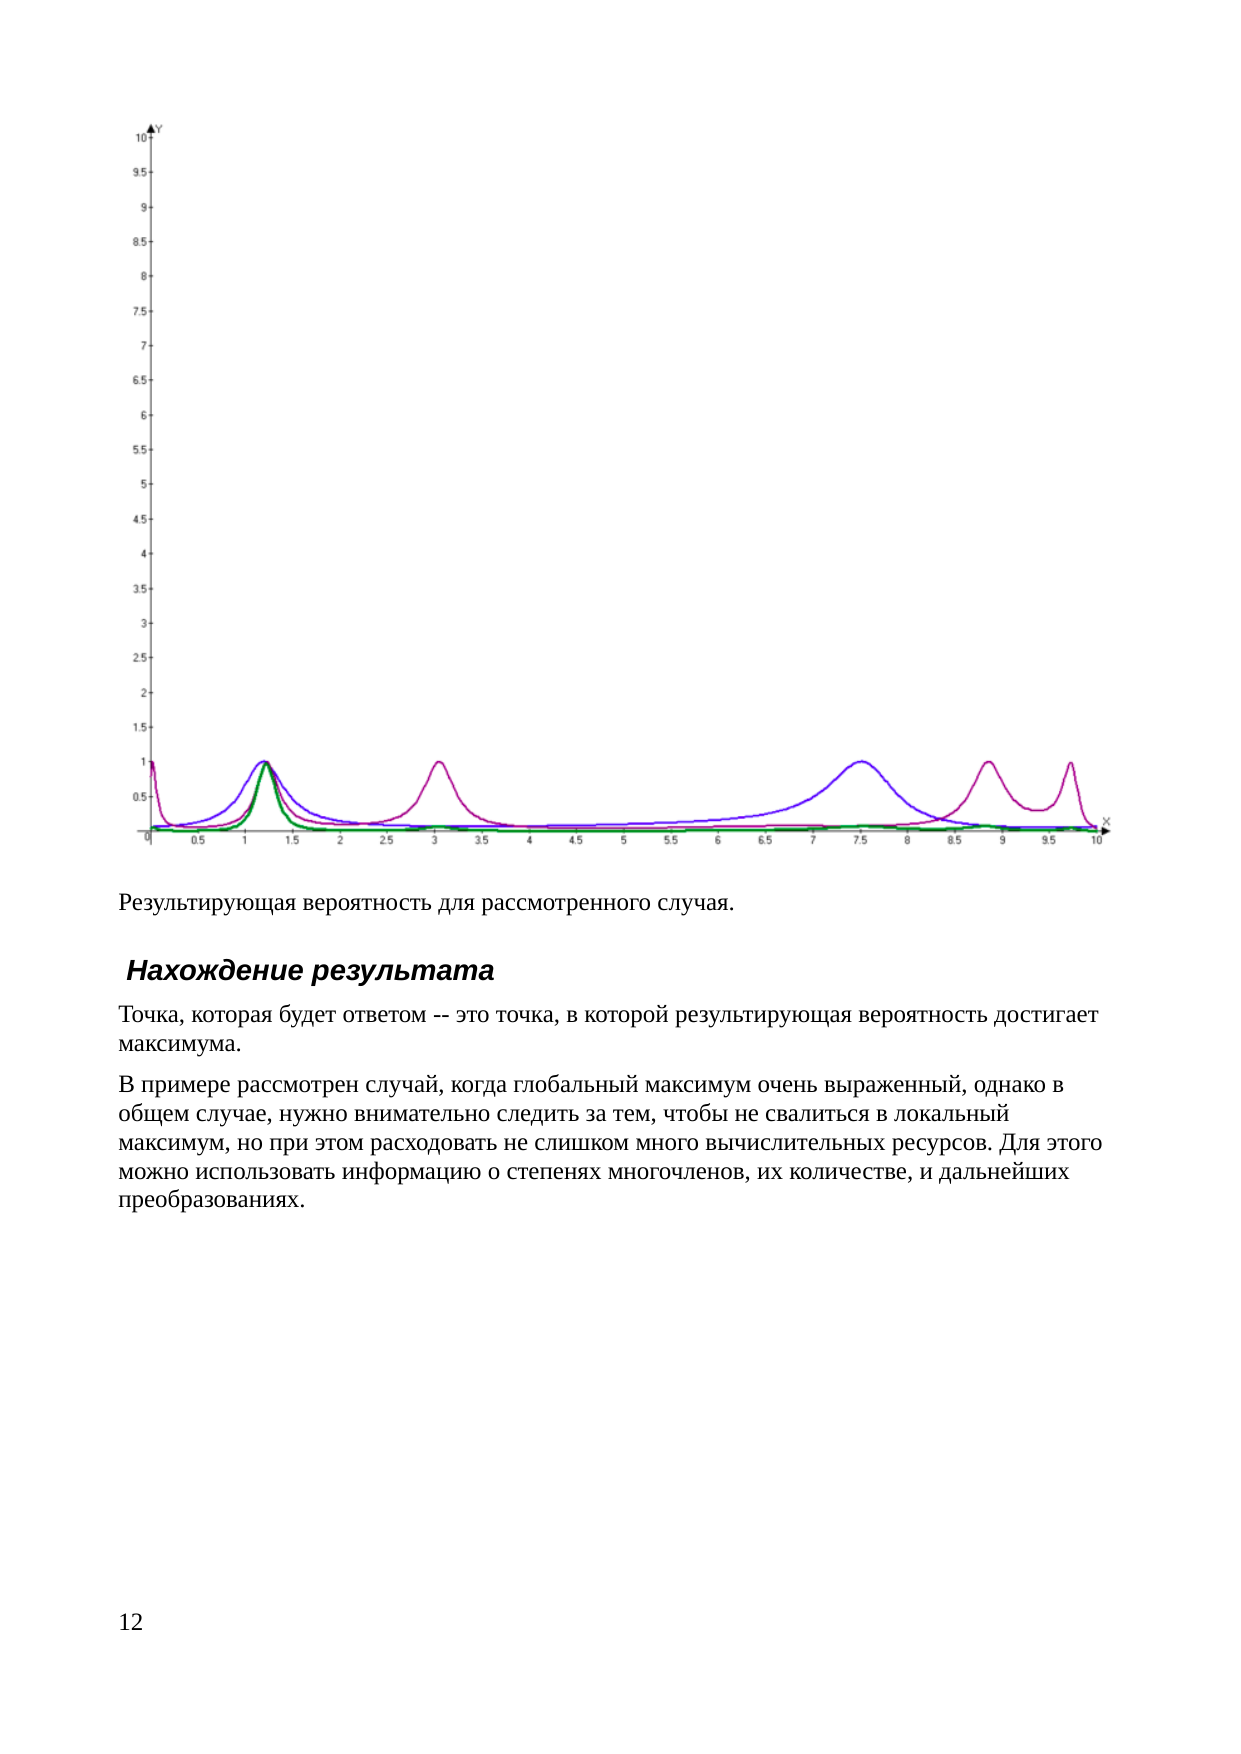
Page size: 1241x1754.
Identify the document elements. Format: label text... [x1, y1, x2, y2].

text В примере рассмотрен случай, когда глобальный максимум очень выраженный, однако в общем случае, нужно внимательно следить за тем, чтобы не свалиться в локальный максимум, но при этом расходовать не слишком много вычислительных ресурсов. Для этого можно использовать информацию о степенях многочленов, их количестве, и дальнейших преобразованиях. [118, 1069, 1122, 1213]
picture [118, 118, 1122, 859]
text Точка, которая будет ответом -- это точка, в которой результирующая вероятность достигает максимума. [118, 999, 1122, 1057]
text Результирующая вероятность для рассмотренного случая. [118, 887, 1122, 916]
subtitle Нахождение результата [118, 953, 1122, 987]
